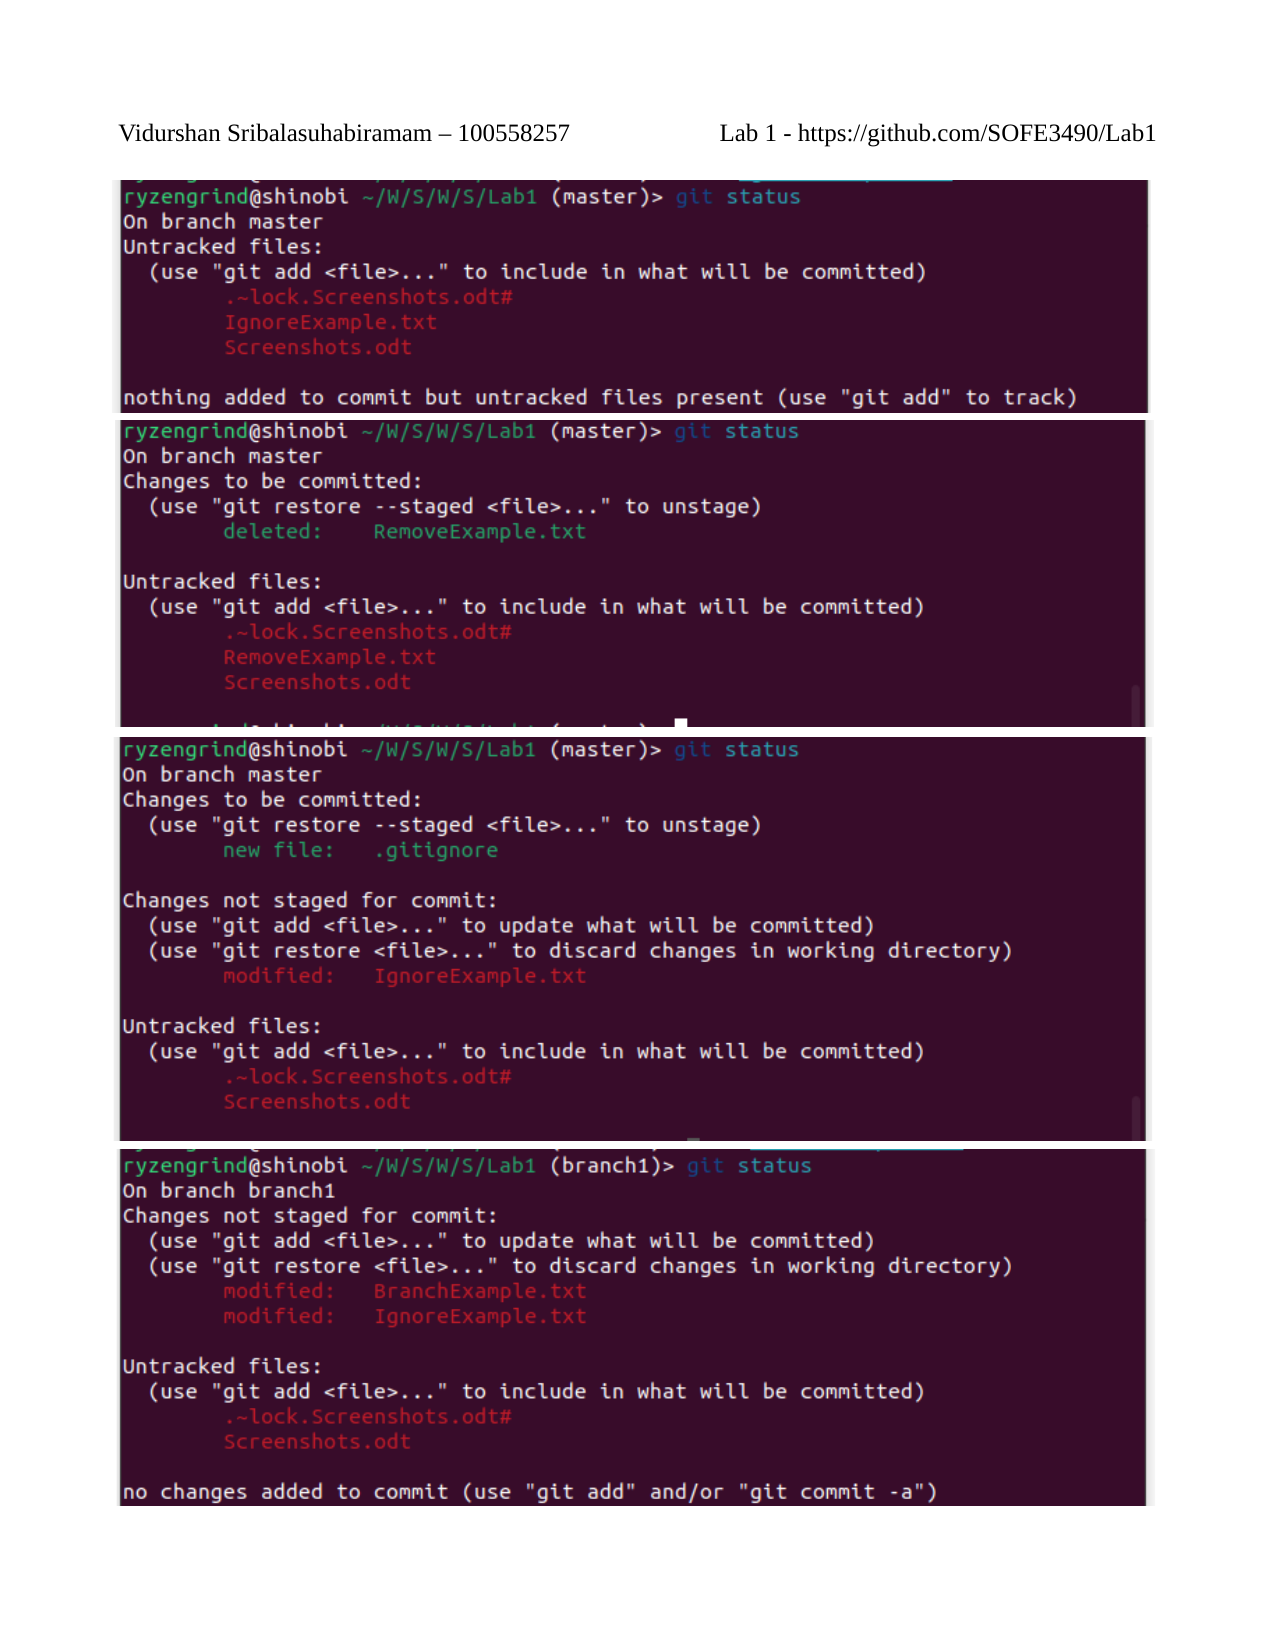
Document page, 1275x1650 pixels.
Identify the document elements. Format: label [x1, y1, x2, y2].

picture [111, 180, 1151, 413]
picture [115, 420, 1154, 727]
picture [116, 1149, 1156, 1506]
picture [113, 737, 1153, 1141]
